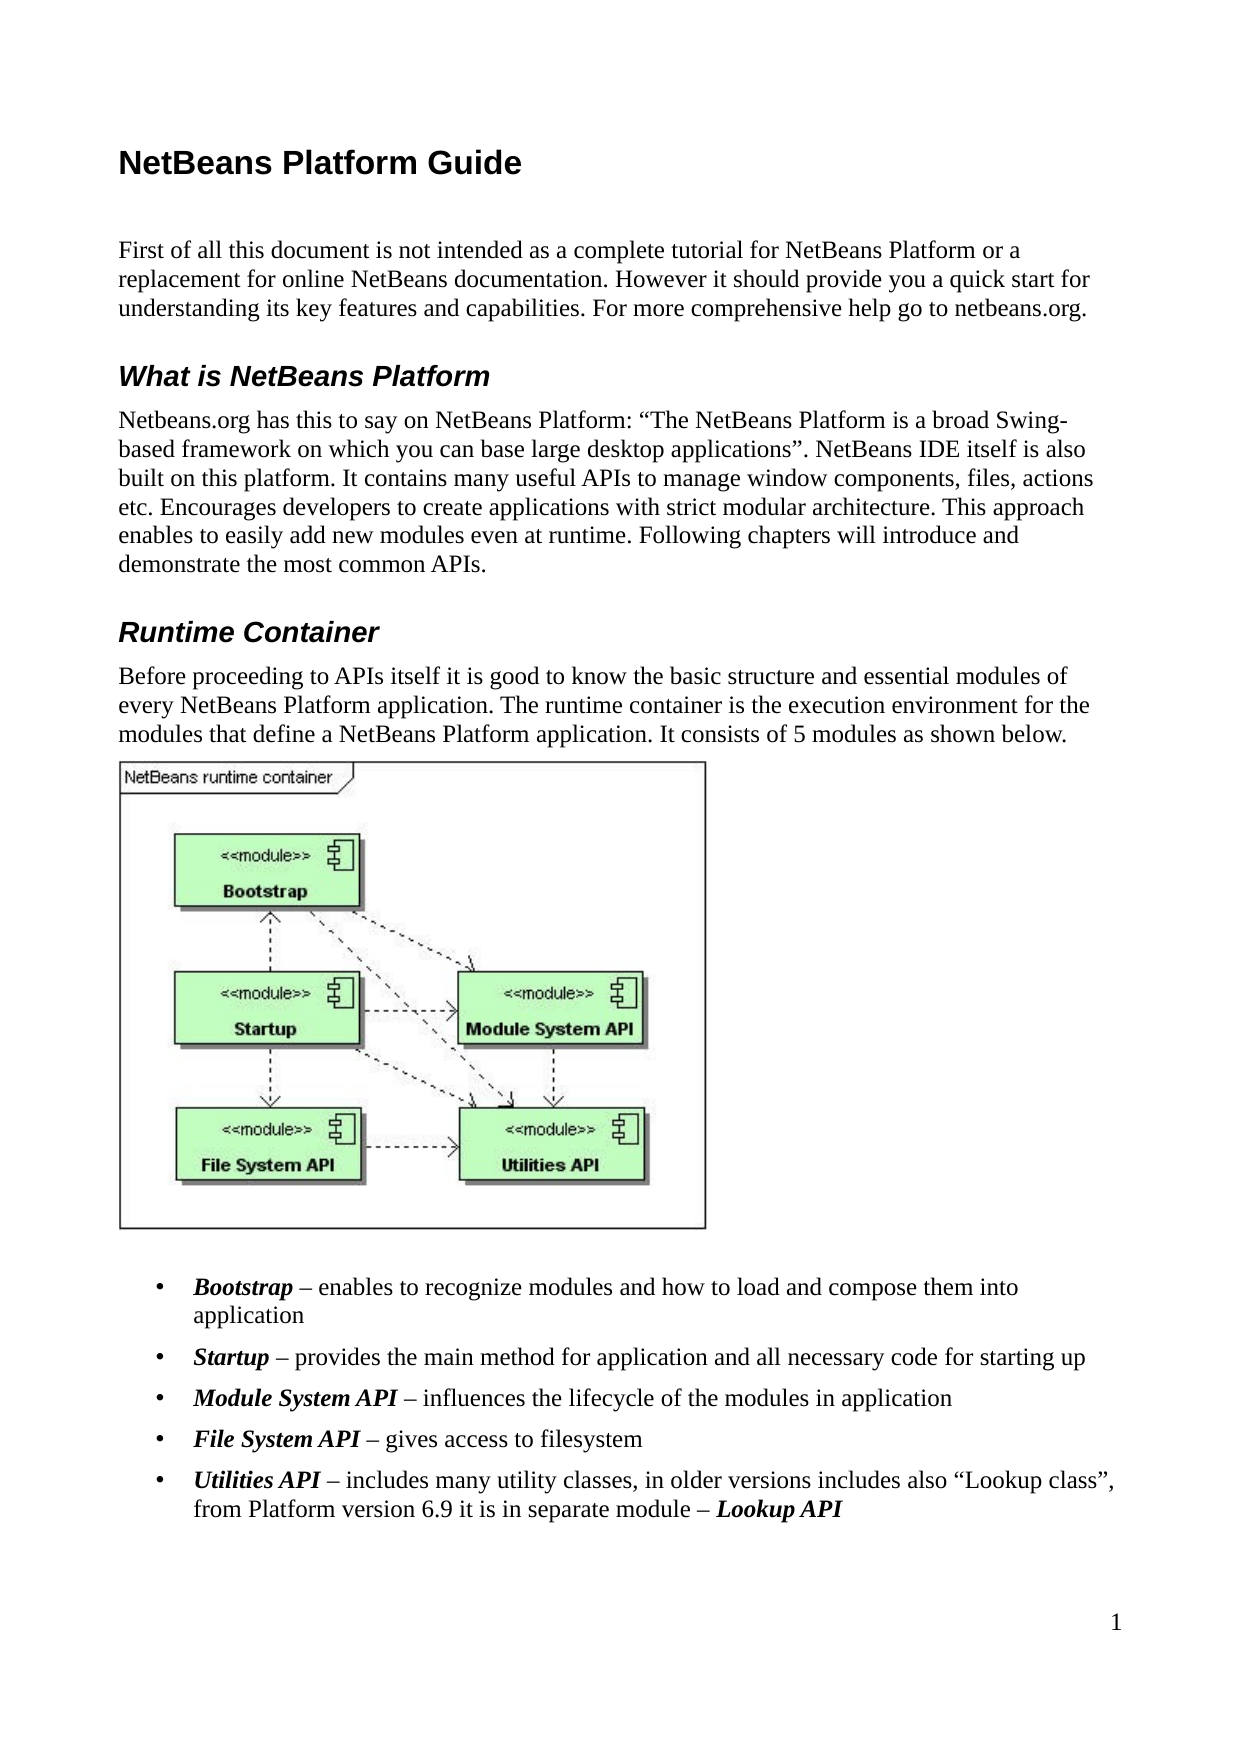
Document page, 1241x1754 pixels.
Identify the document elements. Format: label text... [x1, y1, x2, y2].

subtitle NetBeans Platform Guide [118, 143, 1122, 182]
list Bootstrap – enables to recognize modules and how to load and compose them into application [156, 1272, 1122, 1329]
subtitle What is NetBeans Platform [118, 359, 1122, 393]
picture [118, 760, 708, 1231]
list Utilities API – includes many utility classes, in older versions includes also “Lookup class”, from Platform version 6.9 it is in separate module – Lookup API [156, 1465, 1122, 1523]
text Netbeans.org has this to say on NetBeans Platform: “The NetBeans Platform is a broad Swing-based framework on which you can base large desktop applications”. NetBeans IDE itself is also built on this platform. It contains many useful APIs to manage window components, files, actions etc. Encourages developers to create applications with strict modular architecture. This approach enables to easily add new modules even at runtime. Following chapters will introduce and demonstrate the most common APIs. [118, 405, 1122, 578]
text First of all this document is not intended as a complete tutorial for NetBeans Platform or a replacement for online NetBeans documentation. However it should provide you a quick start for understanding its key features and capabilities. For more comprehensive help go to netbeans.org. [118, 236, 1122, 322]
text Before proceeding to APIs itself it is good to know the basic structure and essential modules of every NetBeans Platform application. The runtime container is the execution environment for the modules that define a NetBeans Platform application. It consists of 5 modules as shown below. [118, 661, 1122, 748]
list Module System API – influences the lifecycle of the modules in application [156, 1383, 1122, 1412]
list Startup – provides the main method for application and all necessary code for starting up [156, 1342, 1122, 1370]
list File System API – gives access to filesystem [156, 1424, 1122, 1453]
subtitle Runtime Container [118, 615, 1122, 649]
